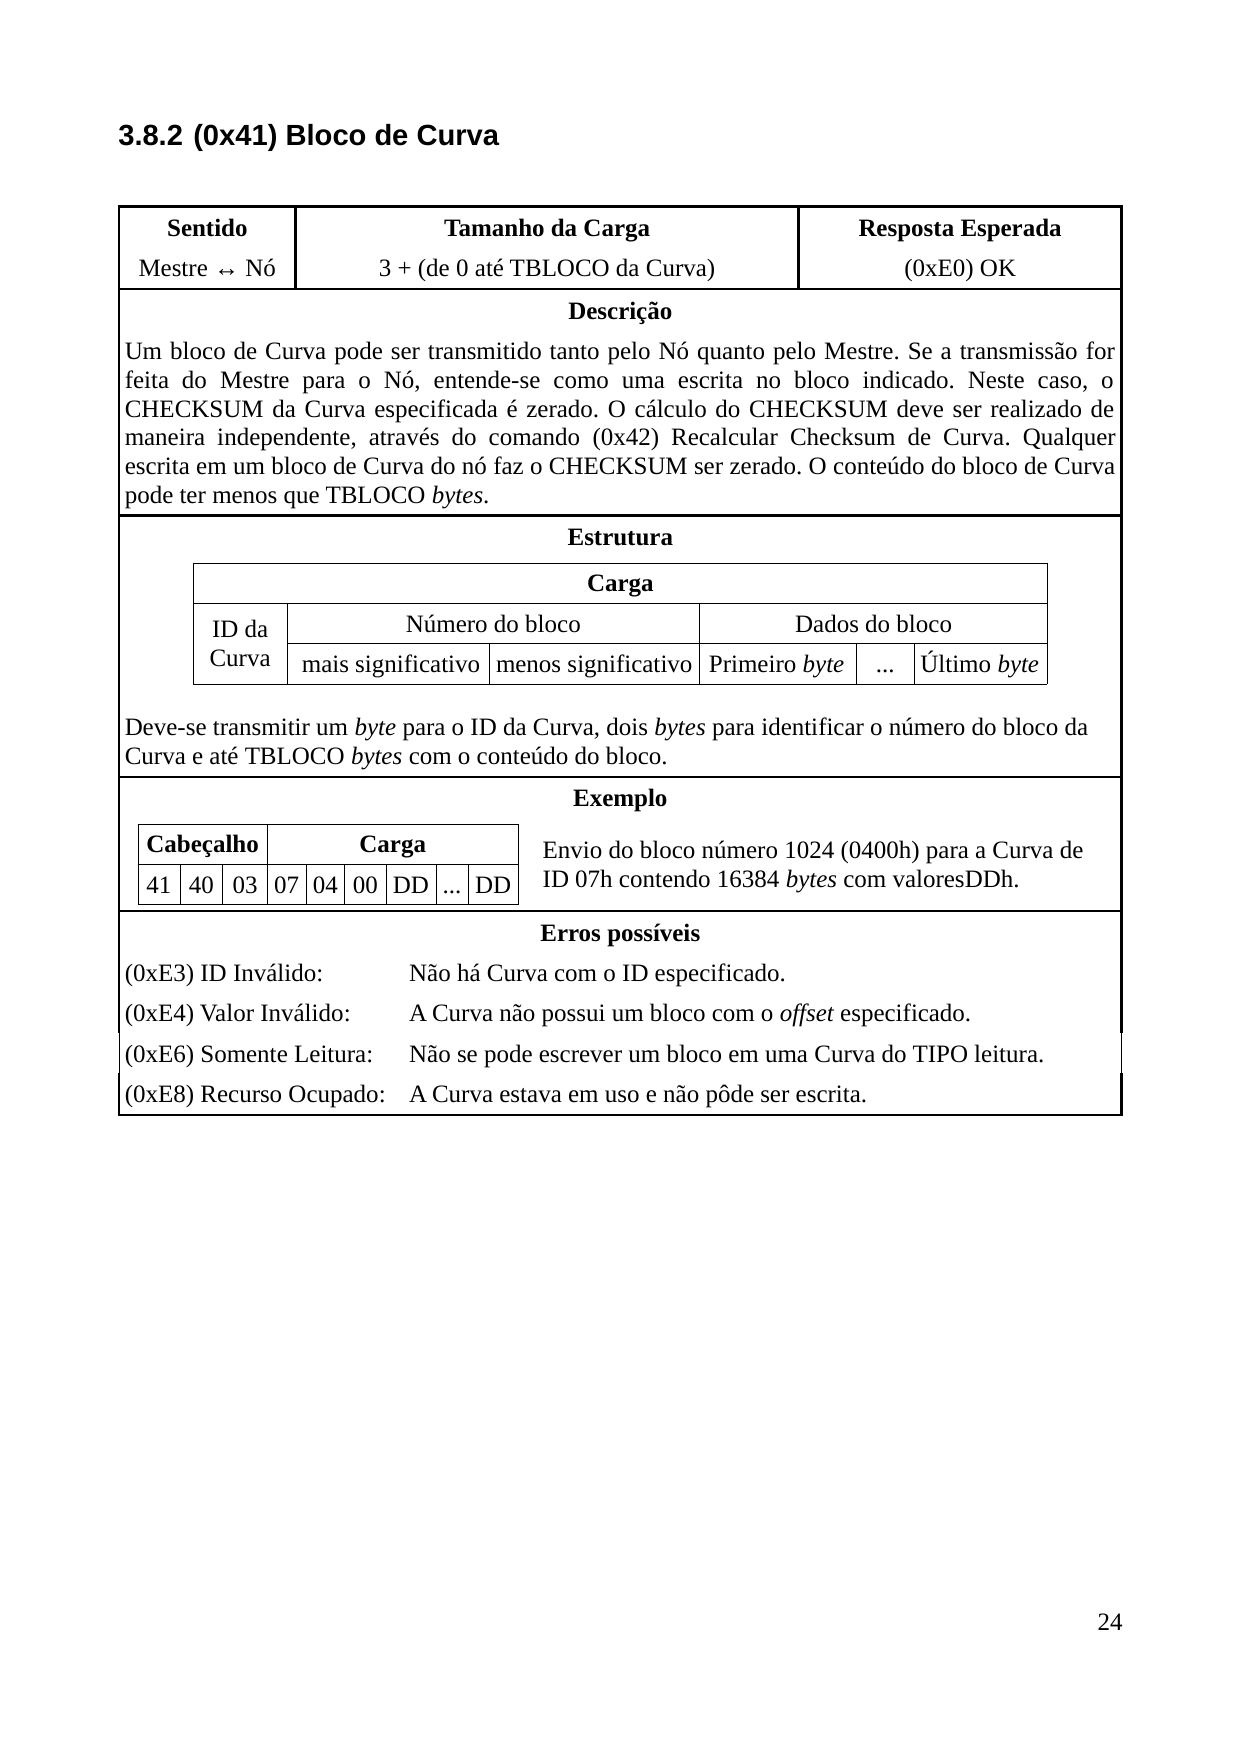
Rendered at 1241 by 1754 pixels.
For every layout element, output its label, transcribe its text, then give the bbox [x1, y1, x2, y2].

table_cell DD [387, 865, 436, 904]
table_cell 00 [345, 865, 386, 904]
table_cell Deve-se transmitir um byte para o ID da Curva, dois bytes para identificar o número do bloco da Curva e até TBLOCO bytes com o conteúdo do bloco. [120, 557, 1120, 776]
table_cell 3 + (de 0 até TBLOCO da Curva) [297, 248, 797, 288]
table_cell Um bloco de Curva pode ser transmitido tanto pelo Nó quanto pelo Mestre. Se a transmissão for feita do Mestre para o Nó, entende-se como uma escrita no bloco indicado. Neste caso, o CHECKSUM da Curva especificada é zerado. O cálculo do CHECKSUM deve ser realizado de maneira independente, através do comando (0x42) Recalcular Checksum de Curva. Qualquer escrita em um bloco de Curva do nó faz o CHECKSUM ser zerado. O conteúdo do bloco de Curva pode ter menos que TBLOCO bytes. [120, 330, 1120, 514]
table_cell (0xE0) OK [800, 248, 1120, 288]
table_cell (0xE4) Valor Inválido: [120, 993, 403, 1033]
table_cell 03 [223, 865, 267, 904]
table_cell A Curva estava em uso e não pôde ser escrita. [403, 1073, 1120, 1113]
table_cell mais significativo [288, 644, 489, 683]
table_cell Número do bloco [288, 604, 699, 643]
table_cell (0xE8) Recurso Ocupado: [120, 1073, 403, 1113]
table_header Carga [268, 825, 518, 864]
table_cell menos significativo [490, 644, 699, 683]
table_header Resposta Esperada [800, 208, 1120, 248]
table_cell 07 [268, 865, 306, 904]
table_cell (0xE6) Somente Leitura: [120, 1033, 403, 1073]
subtitle (0x41) Bloco de Curva [118, 118, 1122, 152]
table_cell DD [469, 865, 518, 904]
table_cell A Curva não possui um bloco com o offset especificado. [403, 993, 1120, 1033]
table_cell (0xE3) ID Inválido: [120, 953, 403, 993]
table_cell Mestre ↔ Nó [120, 248, 294, 288]
table_header Cabeçalho [139, 825, 267, 864]
table_cell Não se pode escrever um bloco em uma Curva do TIPO leitura. [403, 1033, 1121, 1073]
table_header Tamanho da Carga [297, 208, 797, 248]
table_header Sentido [120, 208, 294, 248]
table_cell Dados do bloco [700, 604, 1047, 643]
table_cell Último byte [915, 644, 1047, 683]
table_cell Erros possíveis [120, 912, 1120, 953]
table_header Carga [194, 564, 1047, 603]
table_cell 40 [181, 865, 222, 904]
table_cell Estrutura [120, 517, 1120, 557]
table_cell [120, 818, 537, 910]
table_cell Descrição [120, 290, 1120, 330]
table_cell Exemplo [120, 778, 1120, 818]
table_cell ... [437, 865, 468, 904]
table_cell Primeiro byte [700, 644, 856, 683]
table_cell ID da Curva [194, 604, 287, 683]
table_cell 41 [139, 865, 180, 904]
table_cell Envio do bloco número 1024 (0400h) para a Curva de ID 07h contendo 16384 bytes com valoresDDh. [537, 818, 1120, 910]
table_cell 04 [307, 865, 344, 904]
table_cell ... [857, 644, 914, 683]
table_cell Não há Curva com o ID especificado. [403, 953, 1120, 993]
